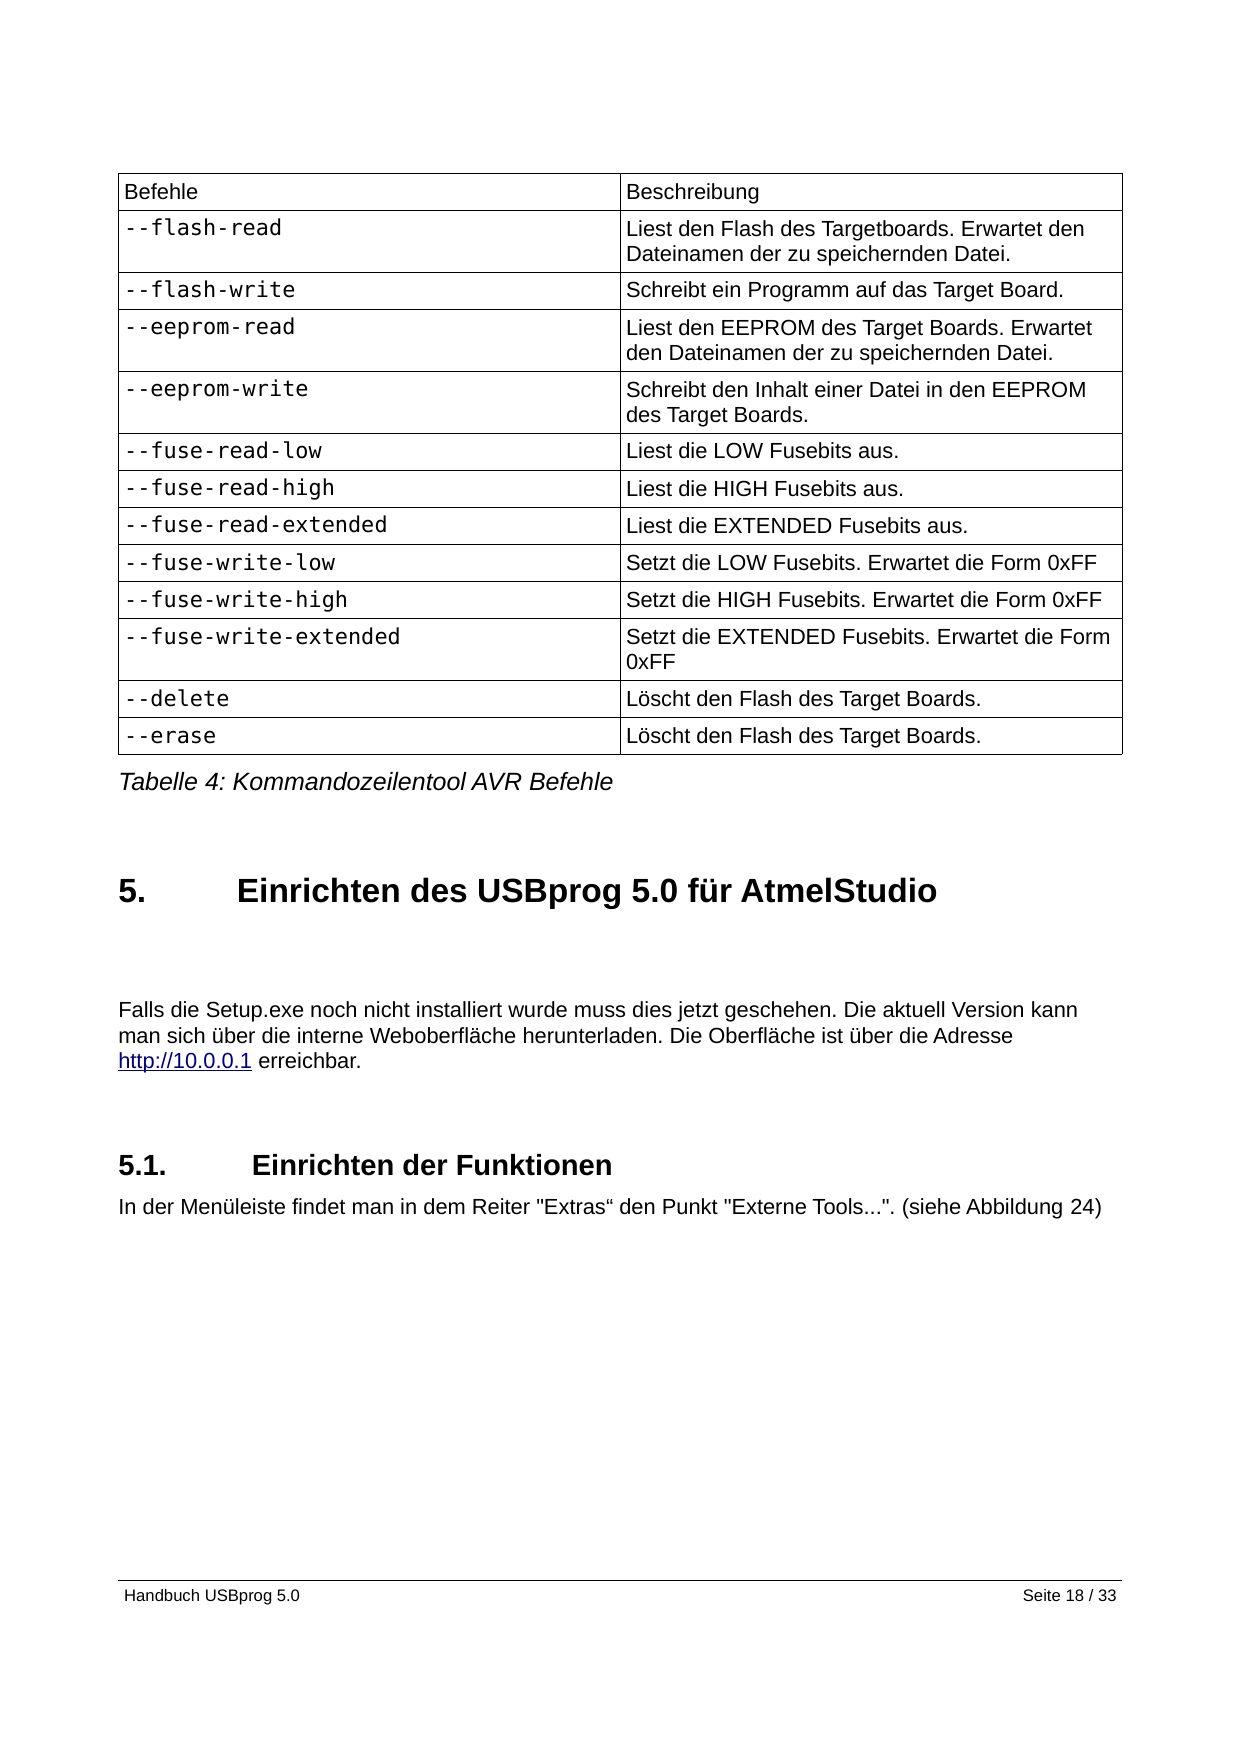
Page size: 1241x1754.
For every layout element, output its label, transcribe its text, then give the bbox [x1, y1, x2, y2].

table_cell --fuse-write-high [119, 582, 620, 618]
table_header Befehle [119, 174, 620, 209]
table_cell Setzt die LOW Fusebits. Erwartet die Form 0xFF [621, 545, 1122, 581]
table_cell --flash-read [119, 211, 620, 272]
table_cell --fuse-write-low [119, 545, 620, 581]
table_cell --fuse-write-extended [119, 619, 620, 680]
subtitle Einrichten des USBprog 5.0 für AtmelStudio [118, 871, 1122, 909]
table_cell Löscht den Flash des Target Boards. [621, 681, 1122, 717]
table_cell --delete [119, 681, 620, 717]
table_cell Liest die HIGH Fusebits aus. [621, 471, 1122, 507]
table_cell Schreibt ein Programm auf das Target Board. [621, 273, 1122, 309]
table_cell Setzt die EXTENDED Fusebits. Erwartet die Form 0xFF [621, 619, 1122, 680]
table_cell --fuse-read-low [119, 434, 620, 470]
table_cell Liest den EEPROM des Target Boards. Erwartet den Dateinamen der zu speichernden Datei. [621, 310, 1122, 371]
table_cell Löscht den Flash des Target Boards. [621, 718, 1122, 754]
table_cell Liest die LOW Fusebits aus. [621, 434, 1122, 470]
subtitle Einrichten der Funktionen [118, 1148, 1122, 1182]
table_cell --eeprom-write [119, 372, 620, 433]
table_cell Liest den Flash des Targetboards. Erwartet den Dateinamen der zu speichernden Datei. [621, 211, 1122, 272]
table_cell Setzt die HIGH Fusebits. Erwartet die Form 0xFF [621, 582, 1122, 618]
table_cell --eeprom-read [119, 310, 620, 371]
table_cell --flash-write [119, 273, 620, 309]
text Tabelle 4: Kommandozeilentool AVR Befehle [118, 767, 1122, 796]
table_cell --fuse-read-high [119, 471, 620, 507]
text In der Menüleiste findet man in dem Reiter "Extras“ den Punkt "Externe Tools...". (siehe Abbildung 24) [118, 1194, 1122, 1219]
table_cell --fuse-read-extended [119, 508, 620, 544]
table_header Beschreibung [621, 174, 1122, 209]
table_cell --erase [119, 718, 620, 754]
table_cell Schreibt den Inhalt einer Datei in den EEPROM des Target Boards. [621, 372, 1122, 433]
table_cell Liest die EXTENDED Fusebits aus. [621, 508, 1122, 544]
text Falls die Setup.exe noch nicht installiert wurde muss dies jetzt geschehen. Die aktuell Version kann man sich über die interne Weboberfläche herunterladen. Die Oberfläche ist über die Adresse http://10.0.0.1 erreichbar. [118, 997, 1122, 1073]
